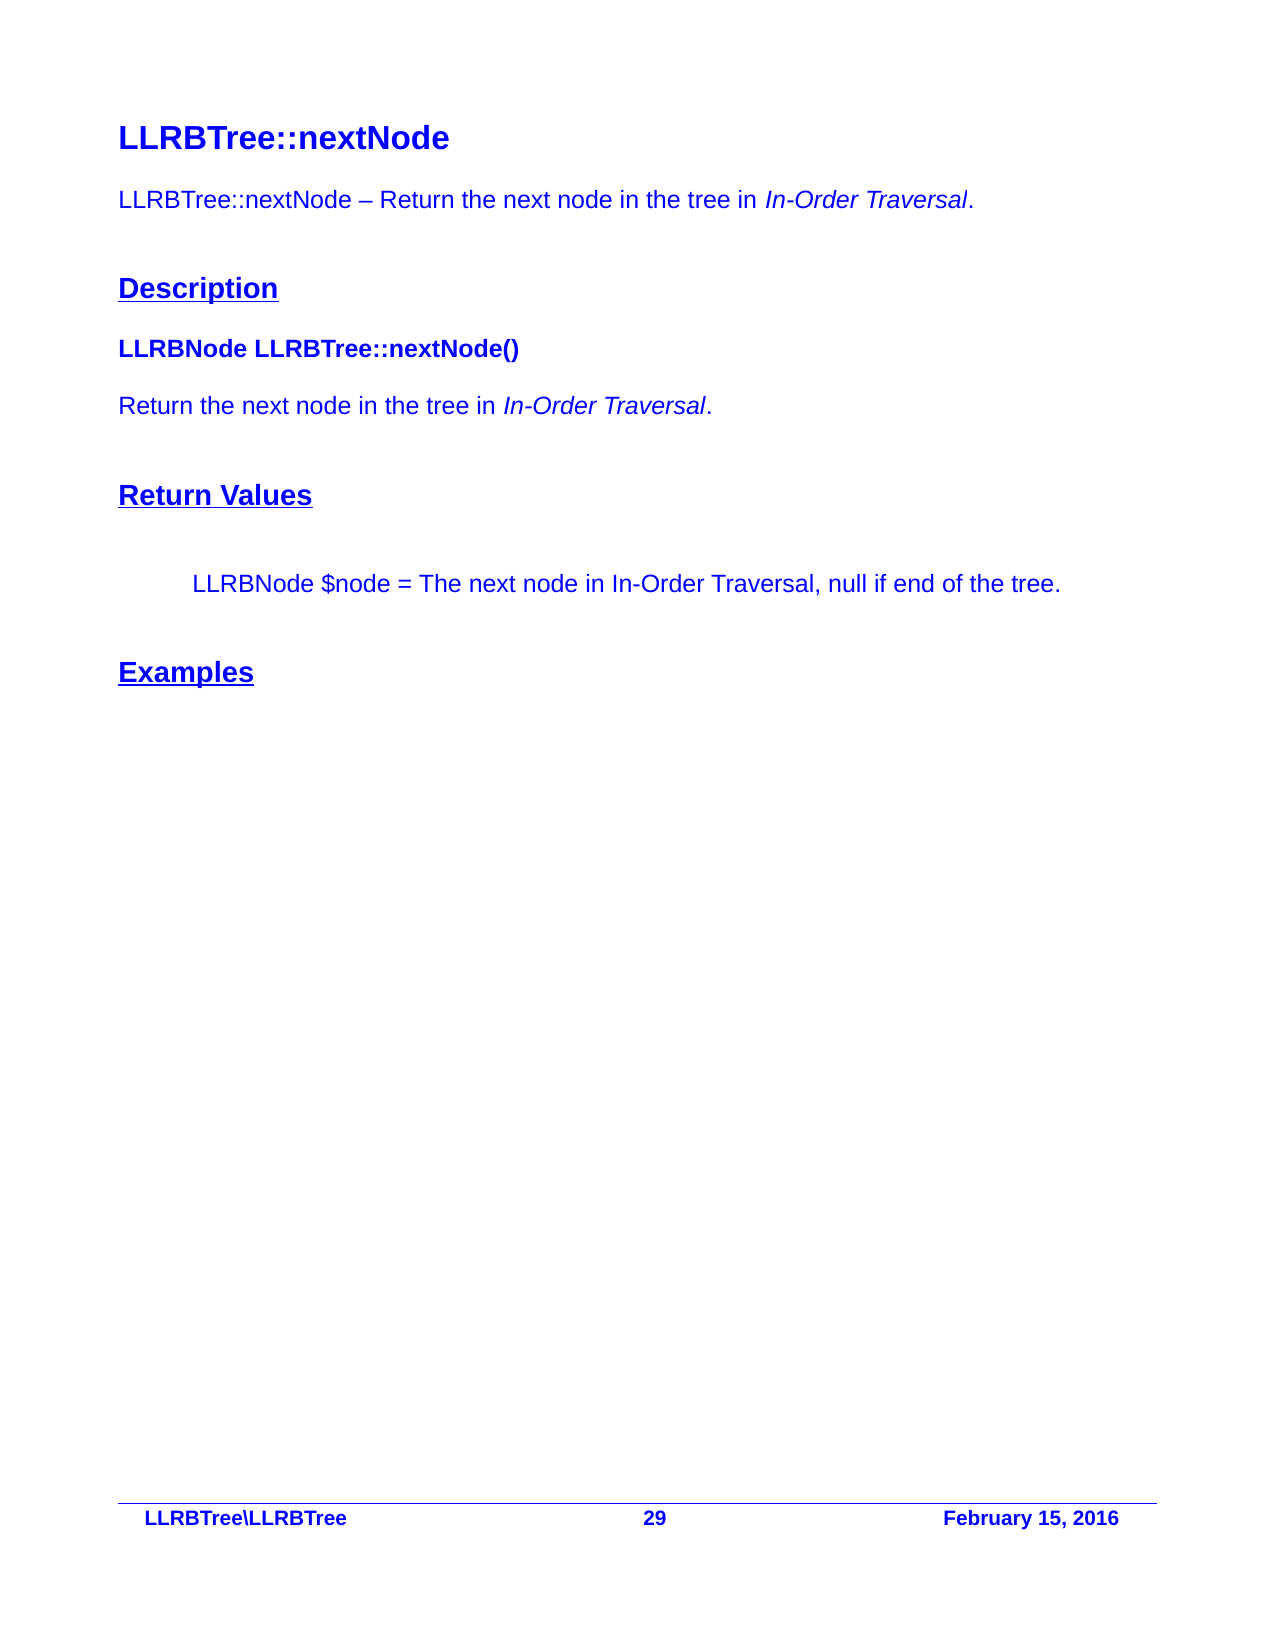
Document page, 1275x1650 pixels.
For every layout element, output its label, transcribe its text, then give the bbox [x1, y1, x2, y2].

subtitle Return the next node in the tree in In-Order Traversal. [118, 391, 1157, 420]
text LLRBNode $node = The next node in In-Order Traversal, null if end of the tree. [192, 569, 1157, 597]
title LLRBTree::nextNode [118, 118, 1157, 157]
title Return Values [118, 478, 1157, 511]
subtitle LLRBTree::nextNode – Return the next node in the tree in In-Order Traversal. [118, 185, 1157, 214]
list LLRBNode LLRBTree::nextNode() [118, 334, 1157, 363]
title Examples [118, 655, 1157, 688]
text Description [118, 272, 1157, 305]
